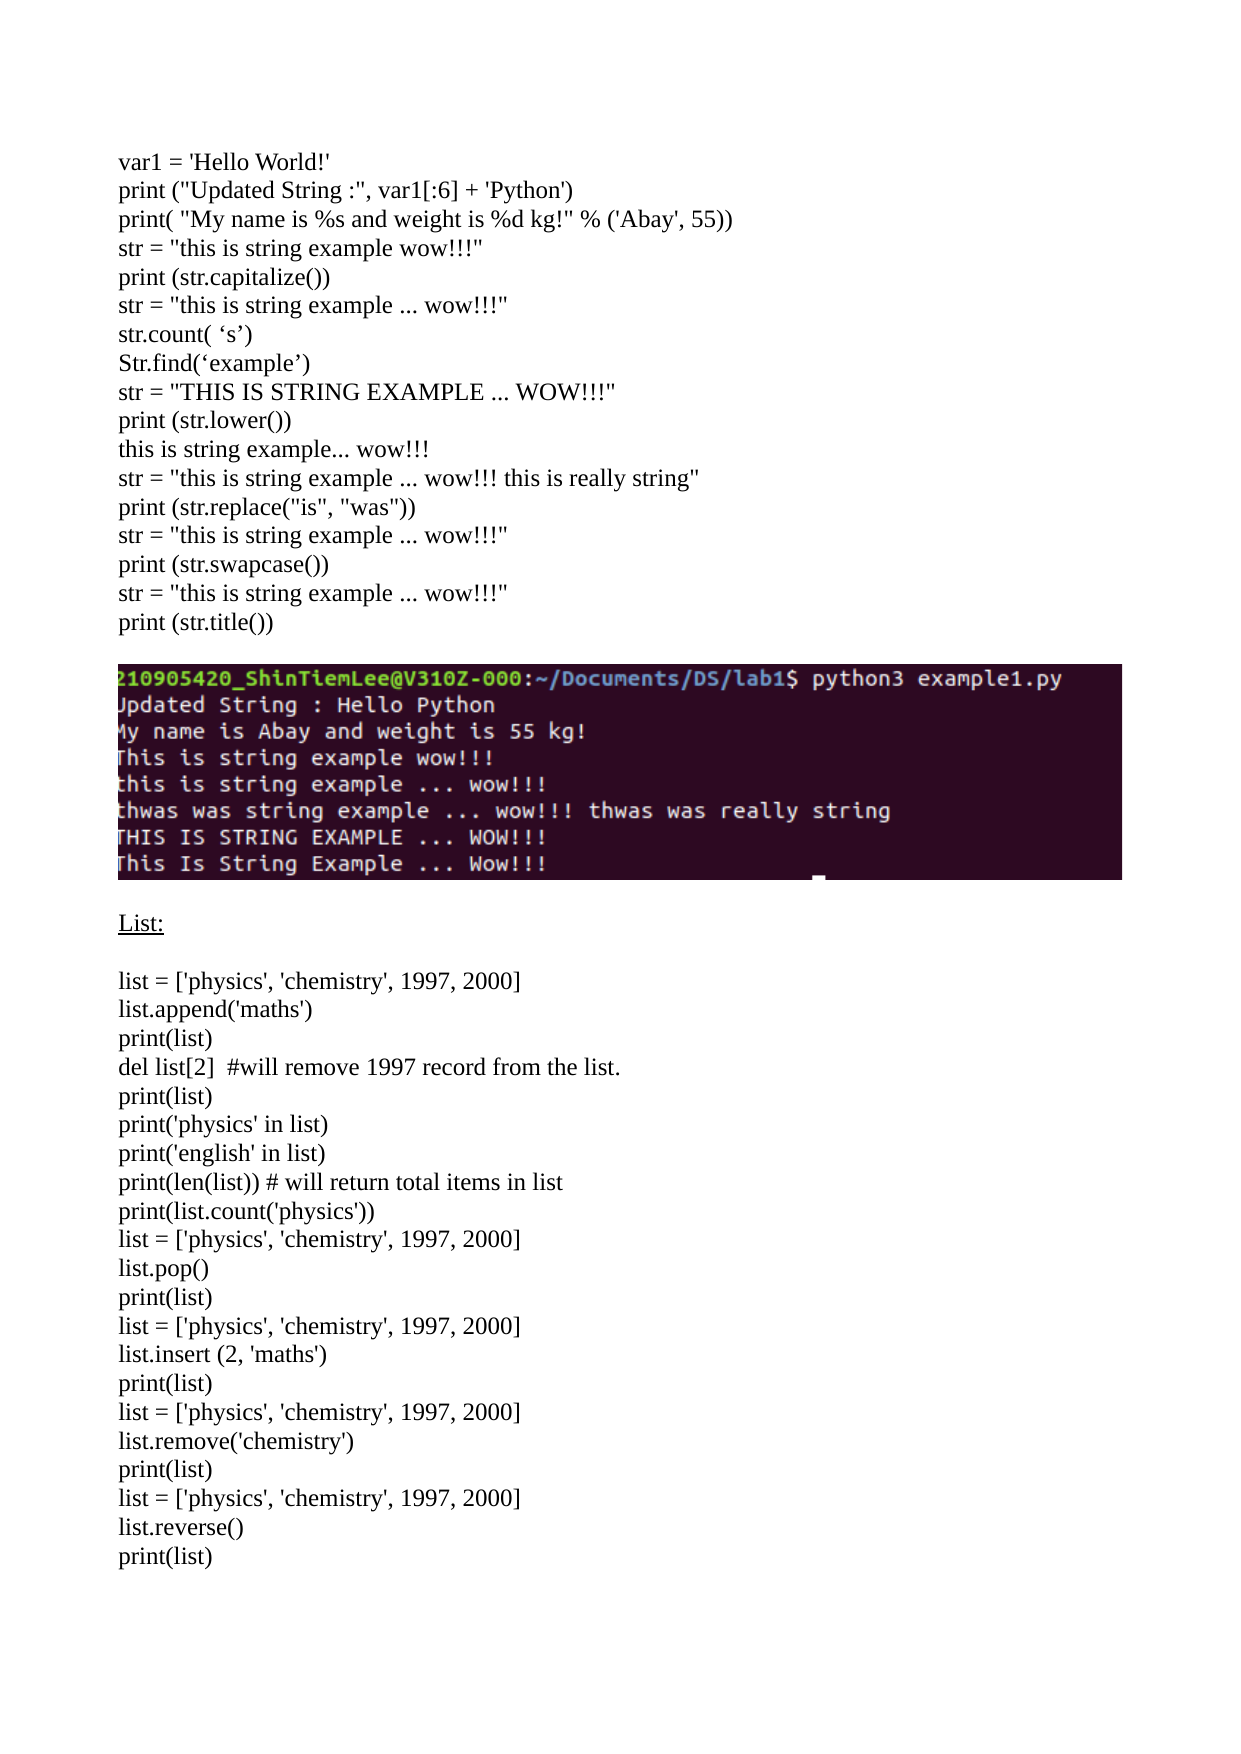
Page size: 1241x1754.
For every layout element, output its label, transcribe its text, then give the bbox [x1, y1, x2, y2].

text str = "this is string example ... wow!!!" [118, 291, 1122, 319]
text del list[2] #will remove 1997 record from the list. [118, 1052, 1122, 1081]
text this is string example... wow!!! [118, 434, 1122, 463]
text List: [118, 908, 1122, 937]
text print (str.capitalize()) [118, 262, 1122, 291]
text print(list) [118, 1368, 1122, 1397]
text print (str.replace("is", "was")) [118, 492, 1122, 521]
text print('physics' in list) [118, 1109, 1122, 1138]
text list.insert (2, 'maths') [118, 1339, 1122, 1368]
text list = ['physics', 'chemistry', 1997, 2000] [118, 1224, 1122, 1253]
text str = "this is string example wow!!!" [118, 233, 1122, 262]
text print('english' in list) [118, 1138, 1122, 1167]
text print (str.lower()) [118, 406, 1122, 434]
text print(len(list)) # will return total items in list [118, 1167, 1122, 1196]
picture [118, 664, 1123, 880]
text str.count( ‘s’) [118, 319, 1122, 348]
text list.append('maths') [118, 994, 1122, 1023]
text print(list) [118, 1454, 1122, 1483]
text list = ['physics', 'chemistry', 1997, 2000] [118, 1397, 1122, 1426]
text print( "My name is %s and weight is %d kg!" % ('Abay', 55)) [118, 204, 1122, 233]
text print(list) [118, 1541, 1122, 1569]
text list.reverse() [118, 1512, 1122, 1541]
text var1 = 'Hello World!' [118, 147, 1122, 176]
text list = ['physics', 'chemistry', 1997, 2000] [118, 1311, 1122, 1339]
text print(list) [118, 1023, 1122, 1052]
text list = ['physics', 'chemistry', 1997, 2000] [118, 966, 1122, 994]
text print ("Updated String :", var1[:6] + 'Python') [118, 176, 1122, 204]
text print(list.count('physics')) [118, 1196, 1122, 1224]
text str = "this is string example ... wow!!!" [118, 521, 1122, 549]
text print(list) [118, 1081, 1122, 1109]
text str = "THIS IS STRING EXAMPLE ... WOW!!!" [118, 377, 1122, 406]
text list.pop() [118, 1253, 1122, 1282]
text print(list) [118, 1282, 1122, 1311]
text print (str.swapcase()) [118, 549, 1122, 578]
text print (str.title()) [118, 607, 1122, 636]
text Str.find(‘example’) [118, 348, 1122, 377]
text str = "this is string example ... wow!!!" [118, 578, 1122, 607]
text list.remove('chemistry') [118, 1426, 1122, 1454]
text list = ['physics', 'chemistry', 1997, 2000] [118, 1483, 1122, 1512]
text str = "this is string example ... wow!!! this is really string" [118, 463, 1122, 492]
